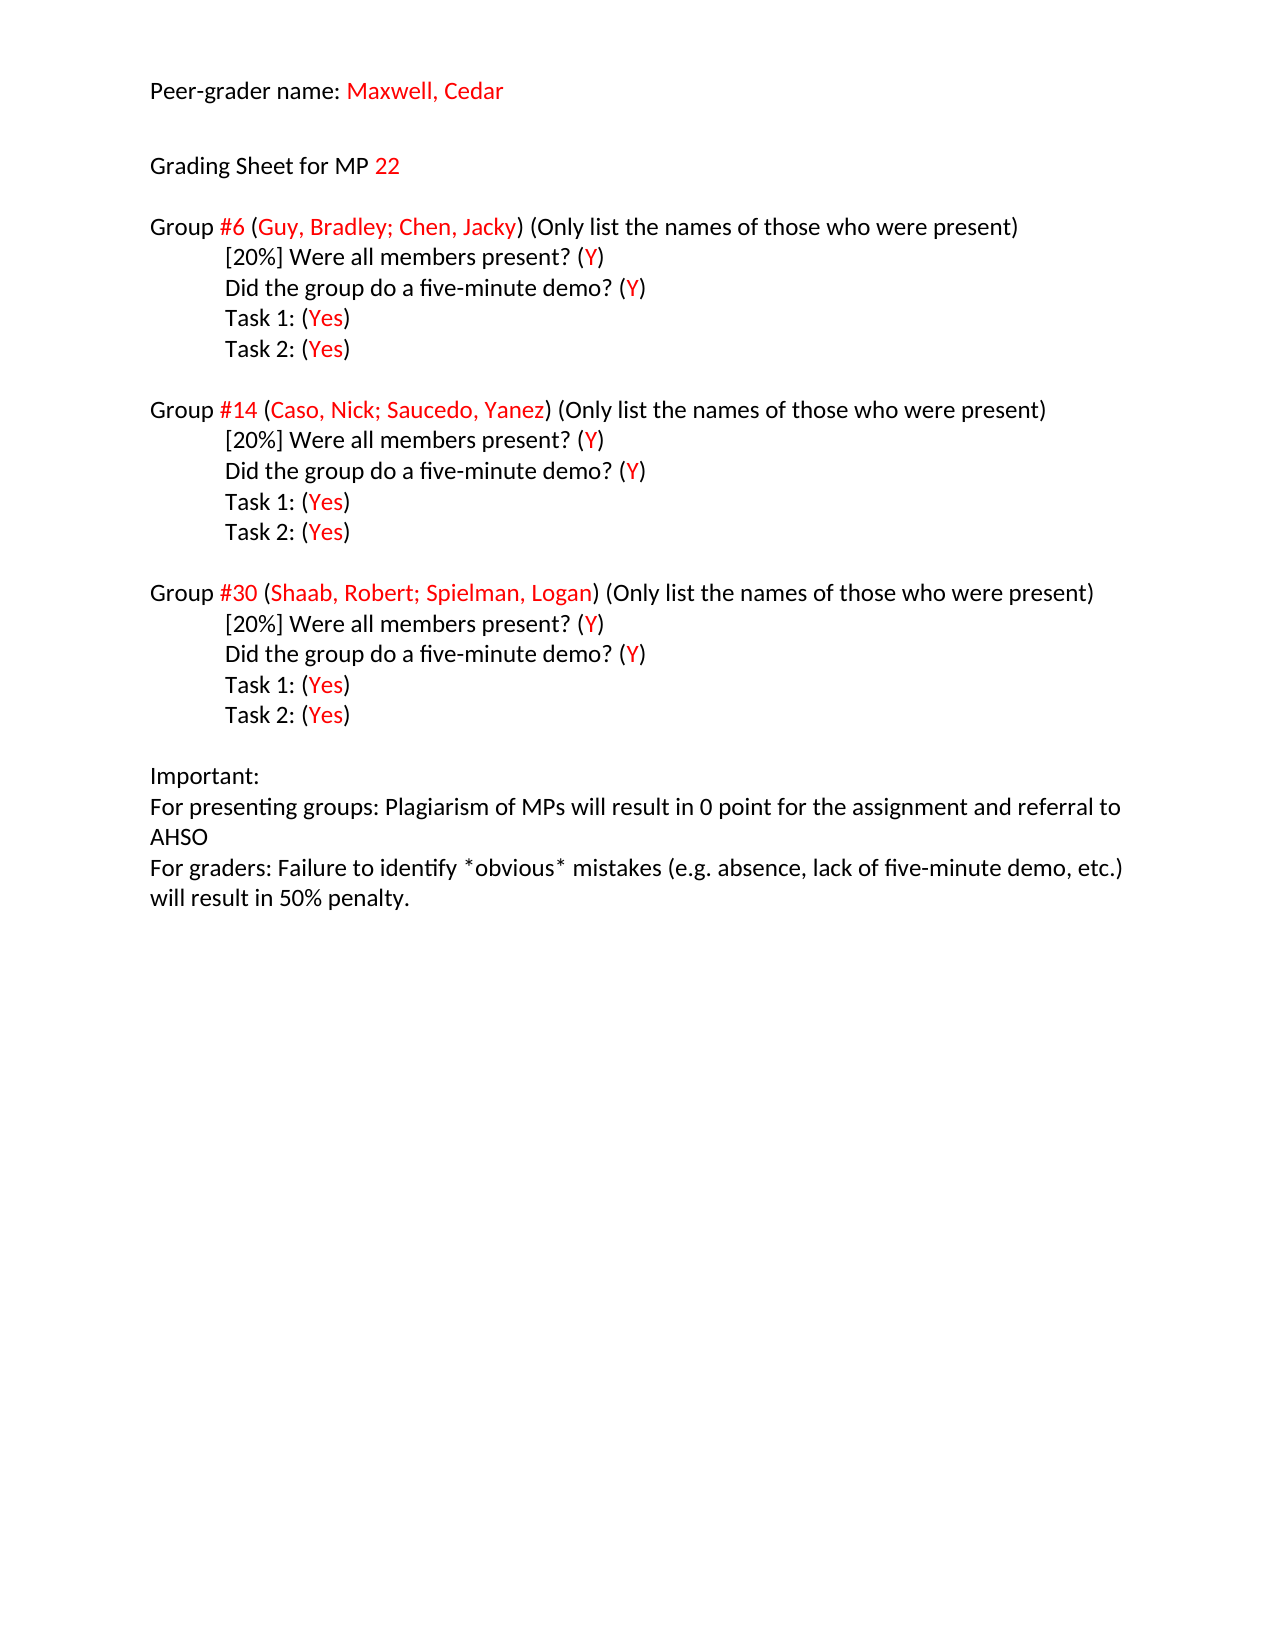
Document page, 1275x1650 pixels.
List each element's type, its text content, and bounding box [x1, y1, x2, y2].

text For presenting groups: Plagiarism of MPs will result in 0 point for the assignment and referral to AHSO [150, 791, 1125, 852]
text Task 2: (Yes) [150, 516, 1125, 547]
text [20%] Were all members present? (Y) [150, 608, 1125, 638]
text Group #6 (Guy, Bradley; Chen, Jacky) (Only list the names of those who were present) [150, 211, 1125, 242]
text Task 1: (Yes) [150, 303, 1125, 333]
text Did the group do a five-minute demo? (Y) [150, 638, 1125, 669]
text [20%] Were all members present? (Y) [150, 425, 1125, 455]
text Task 1: (Yes) [150, 486, 1125, 516]
text Task 2: (Yes) [150, 333, 1125, 364]
text [20%] Were all members present? (Y) [150, 242, 1125, 272]
text Grading Sheet for MP 22 [150, 150, 1125, 181]
text Did the group do a five-minute demo? (Y) [150, 272, 1125, 303]
text Important: [150, 760, 1125, 791]
text Task 2: (Yes) [150, 699, 1125, 730]
text Task 1: (Yes) [150, 669, 1125, 699]
text Did the group do a five-minute demo? (Y) [150, 455, 1125, 486]
text Group #30 (Shaab, Robert; Spielman, Logan) (Only list the names of those who were present) [150, 577, 1125, 608]
text Group #14 (Caso, Nick; Saucedo, Yanez) (Only list the names of those who were present) [150, 394, 1125, 425]
text For graders: Failure to identify *obvious* mistakes (e.g. absence, lack of five-minute demo, etc.) will result in 50% penalty. [150, 852, 1125, 913]
